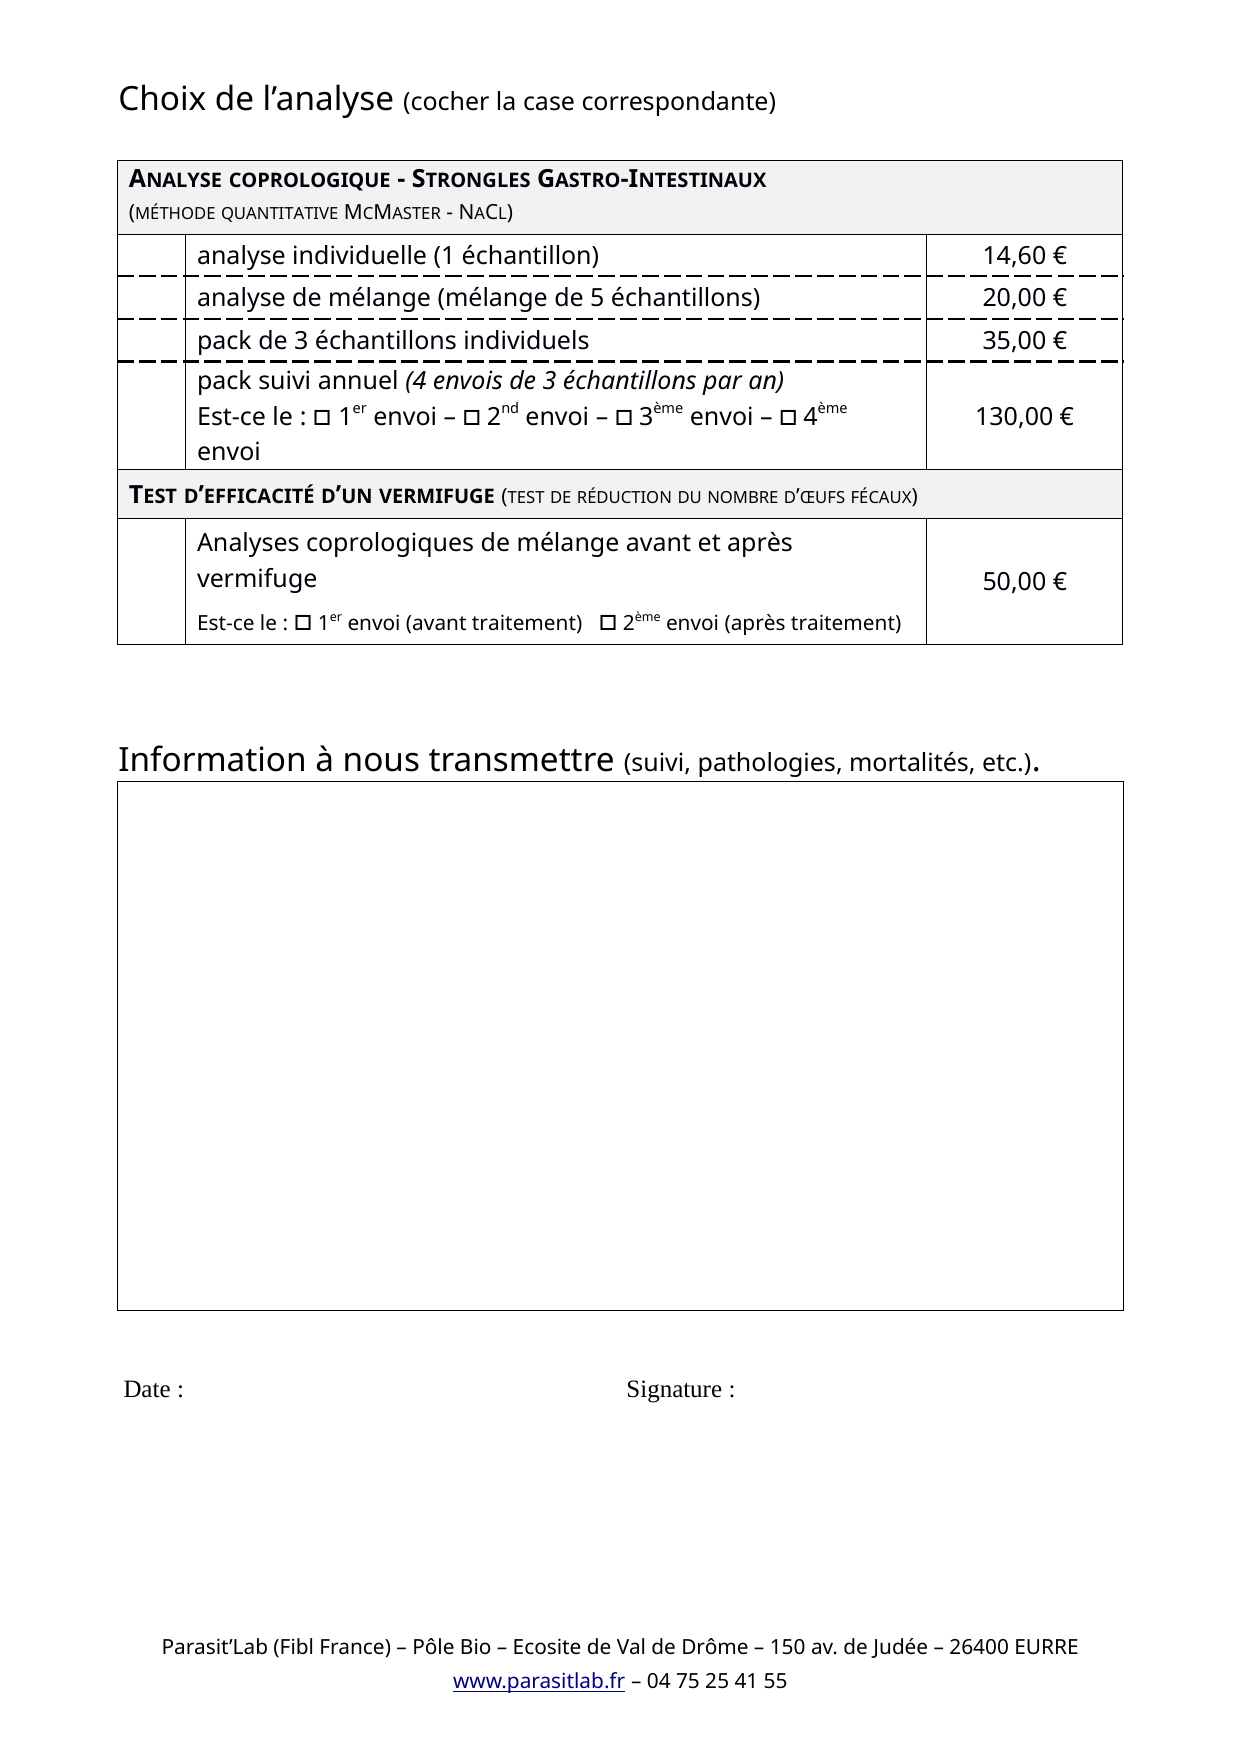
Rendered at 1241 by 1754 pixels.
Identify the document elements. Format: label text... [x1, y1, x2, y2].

table_header [118, 782, 1123, 1310]
table_cell pack de 3 échantillons individuels [186, 318, 926, 360]
table_cell Analyses coprologiques de mélange avant et après vermifuge Est-ce le :  1er envoi (avant traitement)  2ème envoi (après traitement) [186, 519, 926, 644]
table_cell [118, 360, 185, 469]
table_cell analyse de mélange (mélange de 5 échantillons) [186, 275, 926, 318]
table_cell [118, 275, 185, 318]
text Information à nous transmettre (suivi, pathologies, mortalités, etc.). [118, 736, 1122, 781]
table_cell 35,00 € [927, 318, 1122, 360]
text Choix de l’analyse (cocher la case correspondante) [118, 75, 1122, 120]
table_cell Date : [118, 1311, 621, 1464]
table_cell Test d’efficacité d’un vermifuge (test de réduction du nombre d’œufs fécaux) [118, 470, 1122, 518]
table_cell 130,00 € [927, 360, 1122, 469]
table_cell [118, 519, 185, 644]
table_cell 50,00 € [927, 519, 1122, 644]
table_cell analyse individuelle (1 échantillon) [186, 235, 926, 275]
table_cell Signature : [621, 1311, 1123, 1464]
table_cell pack suivi annuel (4 envois de 3 échantillons par an) Est-ce le :  1er envoi –  2nd envoi –  3ème envoi –  4ème envoi [186, 360, 926, 469]
table_header Analyse coprologique - Strongles Gastro-Intestinaux (méthode quantitative McMaster - NaCl) [118, 161, 1122, 234]
table_cell 14,60 € [927, 235, 1122, 275]
table_cell 20,00 € [927, 275, 1122, 318]
table_cell [118, 235, 185, 275]
table_cell [118, 318, 185, 360]
